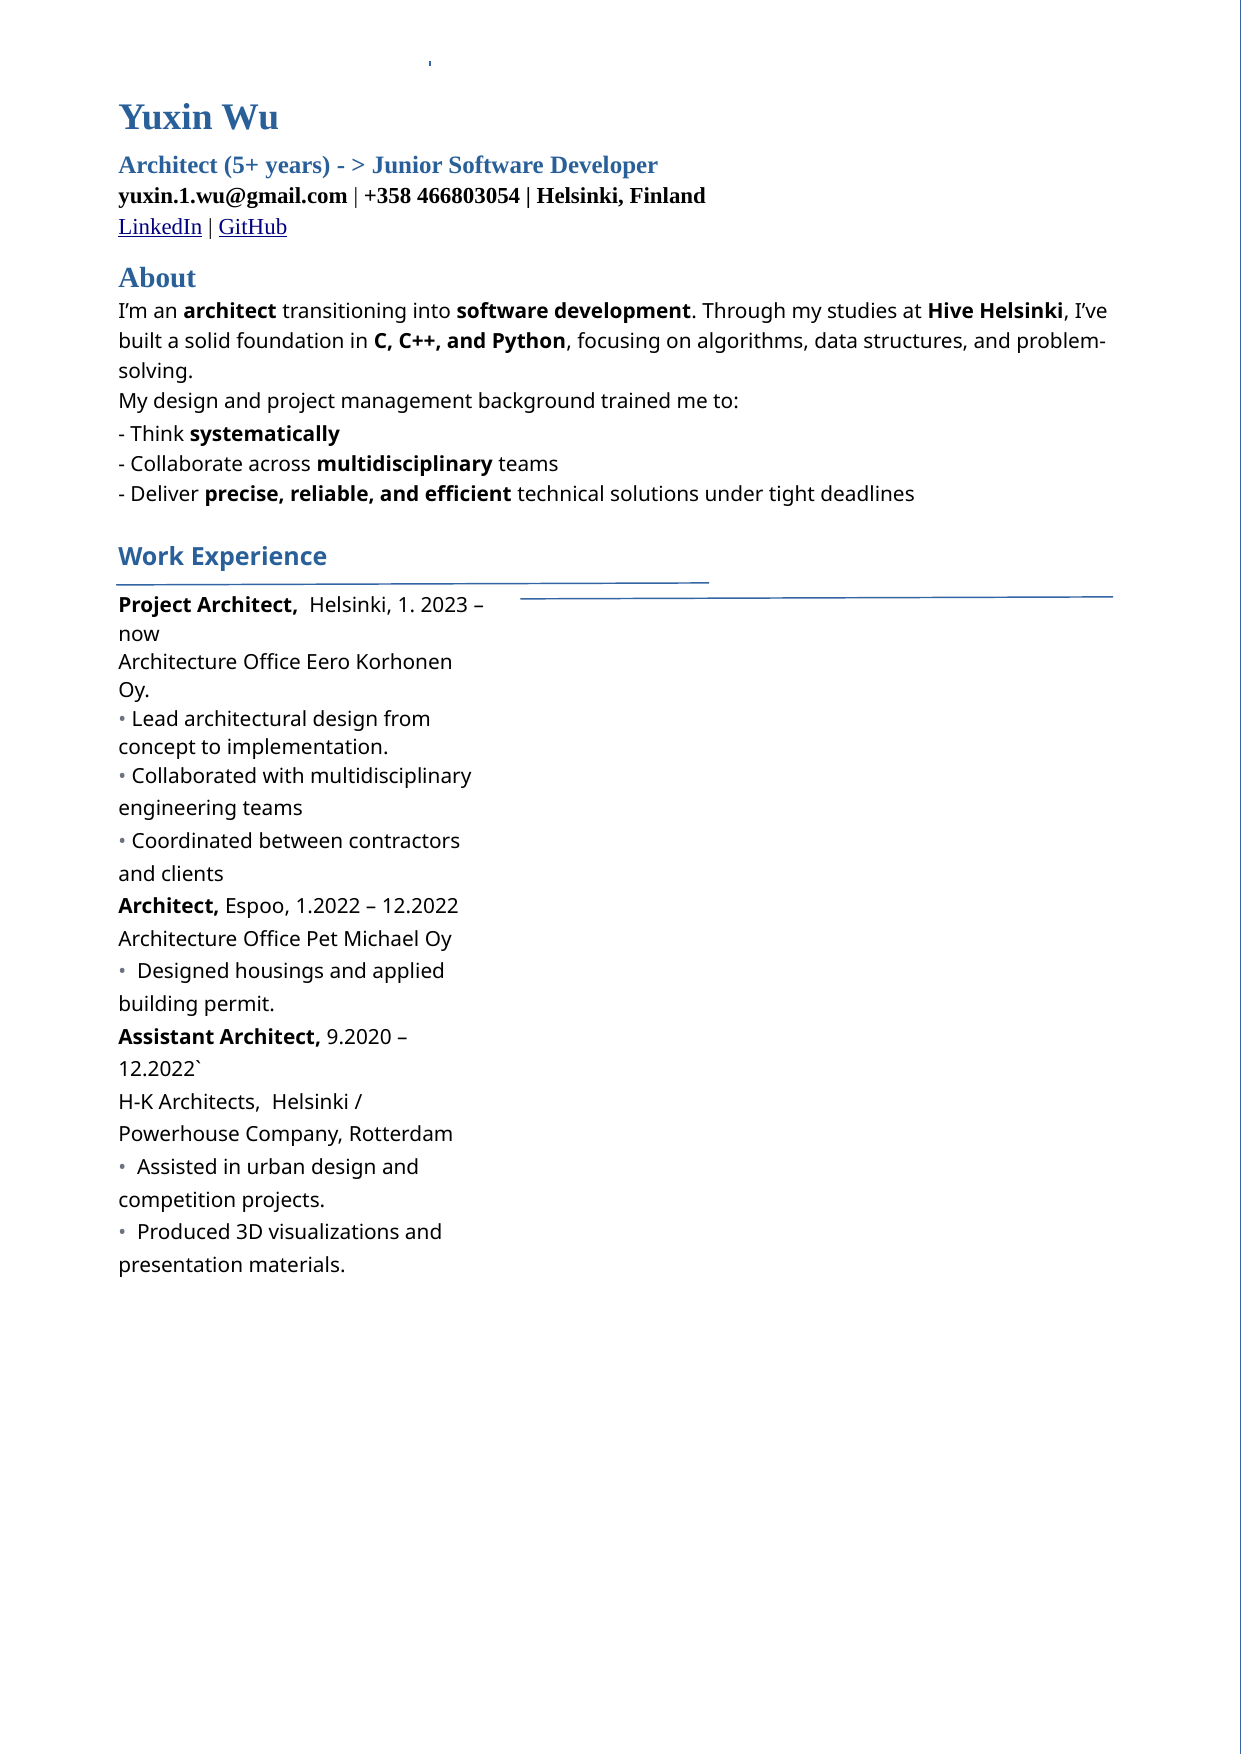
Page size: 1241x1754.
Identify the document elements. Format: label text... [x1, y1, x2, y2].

subtitle Work Experience [118, 538, 489, 572]
text H-K Architects, Helsinki / Powerhouse Company, Rotterdam [118, 1087, 489, 1148]
text Project Architect, Helsinki, 1. 2023 – now [118, 590, 489, 647]
text • Assisted in urban design and competition projects. [118, 1152, 489, 1213]
text • Lead architectural design from concept to implementation. [118, 704, 489, 761]
text • Coordinated between contractors and clients Architect, Espoo, 1.2022 – 12.2022 [118, 826, 489, 920]
text Architecture Office Eero Korhonen Oy. [118, 647, 489, 704]
text Architecture Office Pet Michael Oy [118, 924, 489, 952]
text • Designed housings and applied building permit. Assistant Architect, 9.2020 – 12.2022` [118, 957, 489, 1083]
text • Collaborated with multidisciplinary engineering teams [118, 761, 489, 822]
text • Produced 3D visualizations and presentation materials. [118, 1217, 489, 1278]
